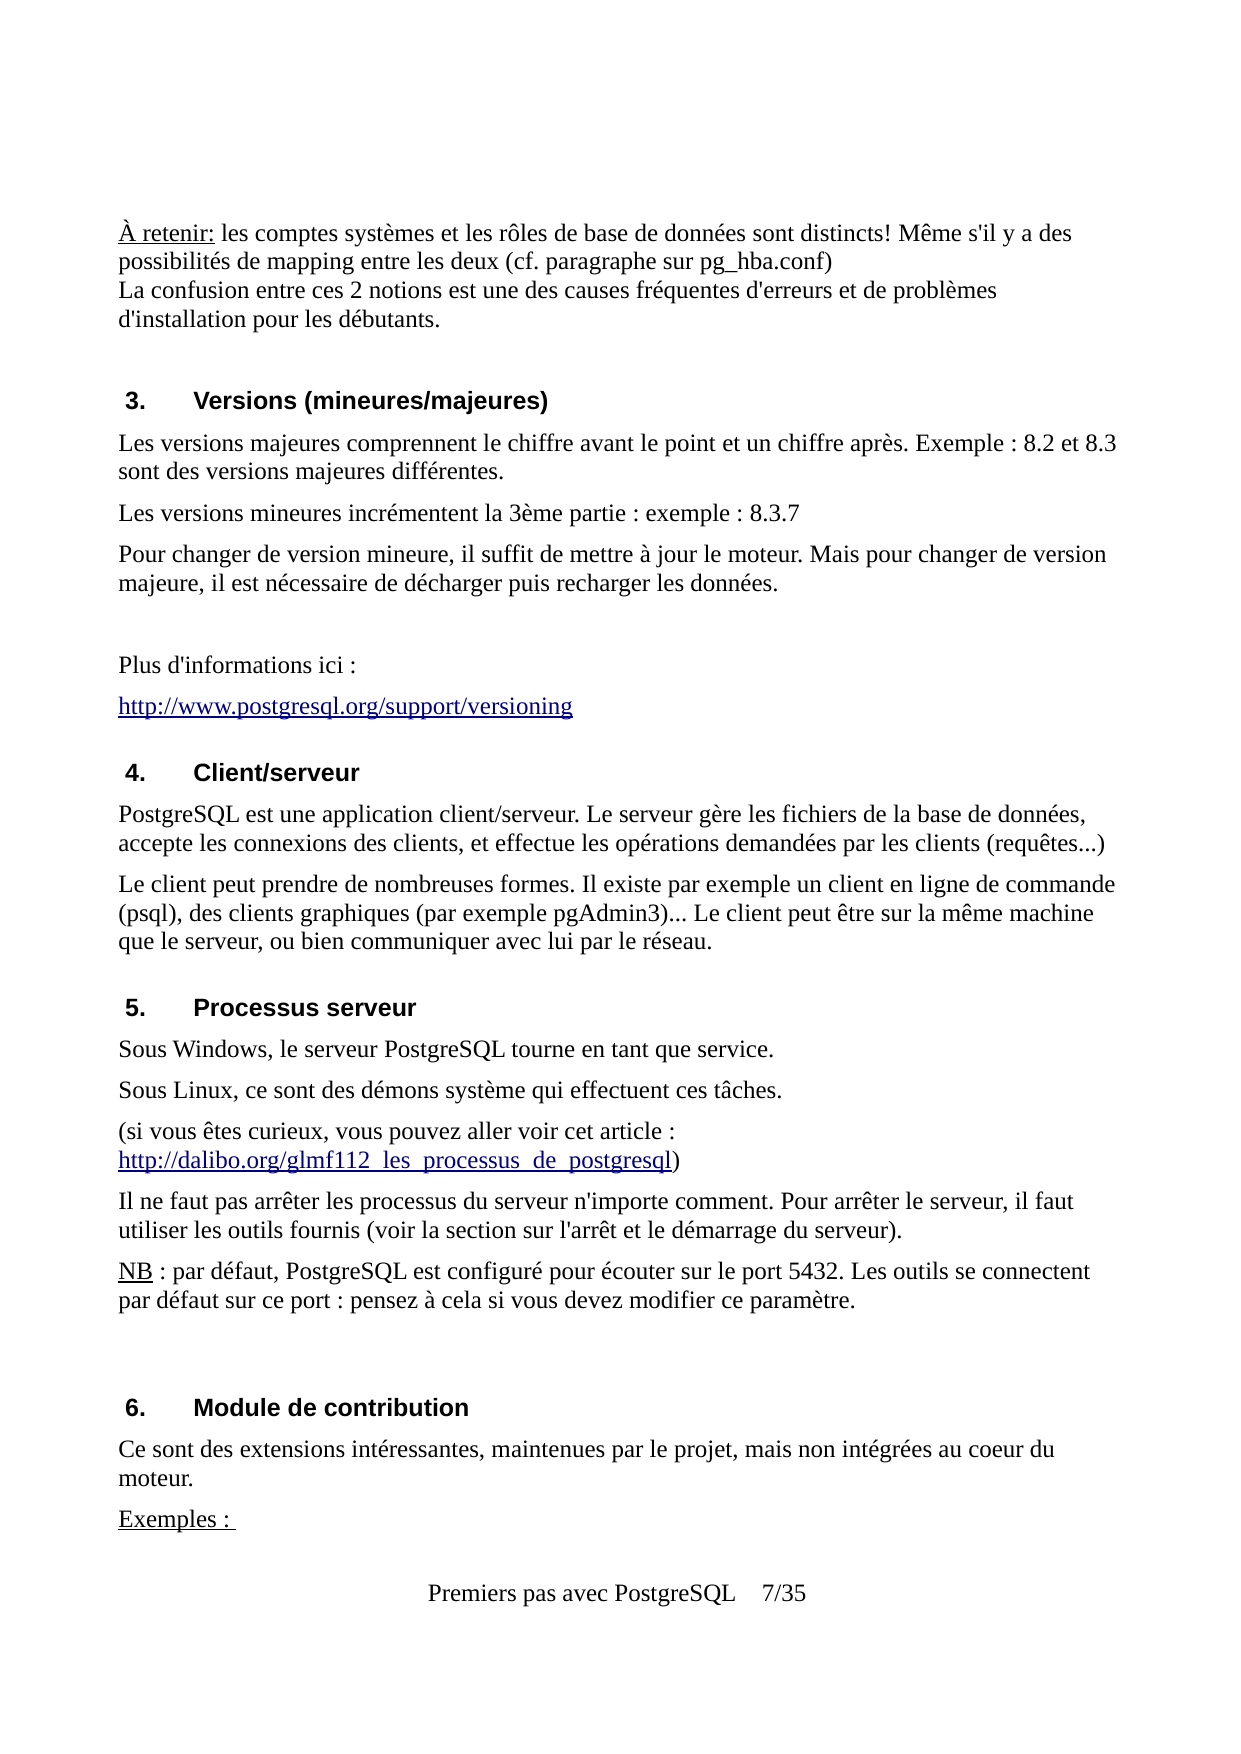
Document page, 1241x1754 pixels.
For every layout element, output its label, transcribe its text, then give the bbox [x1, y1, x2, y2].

text Il ne faut pas arrêter les processus du serveur n'importe comment. Pour arrêter le serveur, il faut utiliser les outils fournis (voir la section sur l'arrêt et le démarrage du serveur). [118, 1186, 1122, 1244]
text Le client peut prendre de nombreuses formes. Il existe par exemple un client en ligne de commande (psql), des clients graphiques (par exemple pgAdmin3)... Le client peut être sur la même machine que le serveur, ou bien communiquer avec lui par le réseau. [118, 869, 1122, 955]
text Sous Windows, le serveur PostgreSQL tourne en tant que service. [118, 1034, 1122, 1063]
subtitle Processus serveur [118, 993, 1122, 1021]
subtitle Versions (mineures/majeures) [118, 386, 1122, 415]
text Sous Linux, ce sont des démons système qui effectuent ces tâches. [118, 1075, 1122, 1104]
text (si vous êtes curieux, vous pouvez aller voir cet article : http://dalibo.org/glmf112_les_processus_de_postgresql) [118, 1116, 1122, 1174]
text Les versions mineures incrémentent la 3ème partie : exemple : 8.3.7 [118, 498, 1122, 526]
text Ce sont des extensions intéressantes, maintenues par le projet, mais non intégrées au coeur du moteur. [118, 1434, 1122, 1491]
text NB : par défaut, PostgreSQL est configuré pour écouter sur le port 5432. Les outils se connectent par défaut sur ce port : pensez à cela si vous devez modifier ce paramètre. [118, 1256, 1122, 1314]
text Plus d'informations ici : [118, 650, 1122, 679]
subtitle Module de contribution [118, 1393, 1122, 1421]
text http://www.postgresql.org/support/versioning [118, 691, 1122, 720]
subtitle Client/serveur [118, 758, 1122, 786]
text Exemples : [118, 1504, 1122, 1533]
text À retenir: les comptes systèmes et les rôles de base de données sont distincts! Même s'il y a des possibilités de mapping entre les deux (cf. paragraphe sur pg_hba.conf) [118, 218, 1122, 275]
text Pour changer de version mineure, il suffit de mettre à jour le moteur. Mais pour changer de version majeure, il est nécessaire de décharger puis recharger les données. [118, 539, 1122, 596]
text Les versions majeures comprennent le chiffre avant le point et un chiffre après. Exemple : 8.2 et 8.3 sont des versions majeures différentes. [118, 428, 1122, 485]
text PostgreSQL est une application client/serveur. Le serveur gère les fichiers de la base de données, accepte les connexions des clients, et effectue les opérations demandées par les clients (requêtes...) [118, 799, 1122, 856]
text La confusion entre ces 2 notions est une des causes fréquentes d'erreurs et de problèmes d'installation pour les débutants. [118, 275, 1122, 333]
